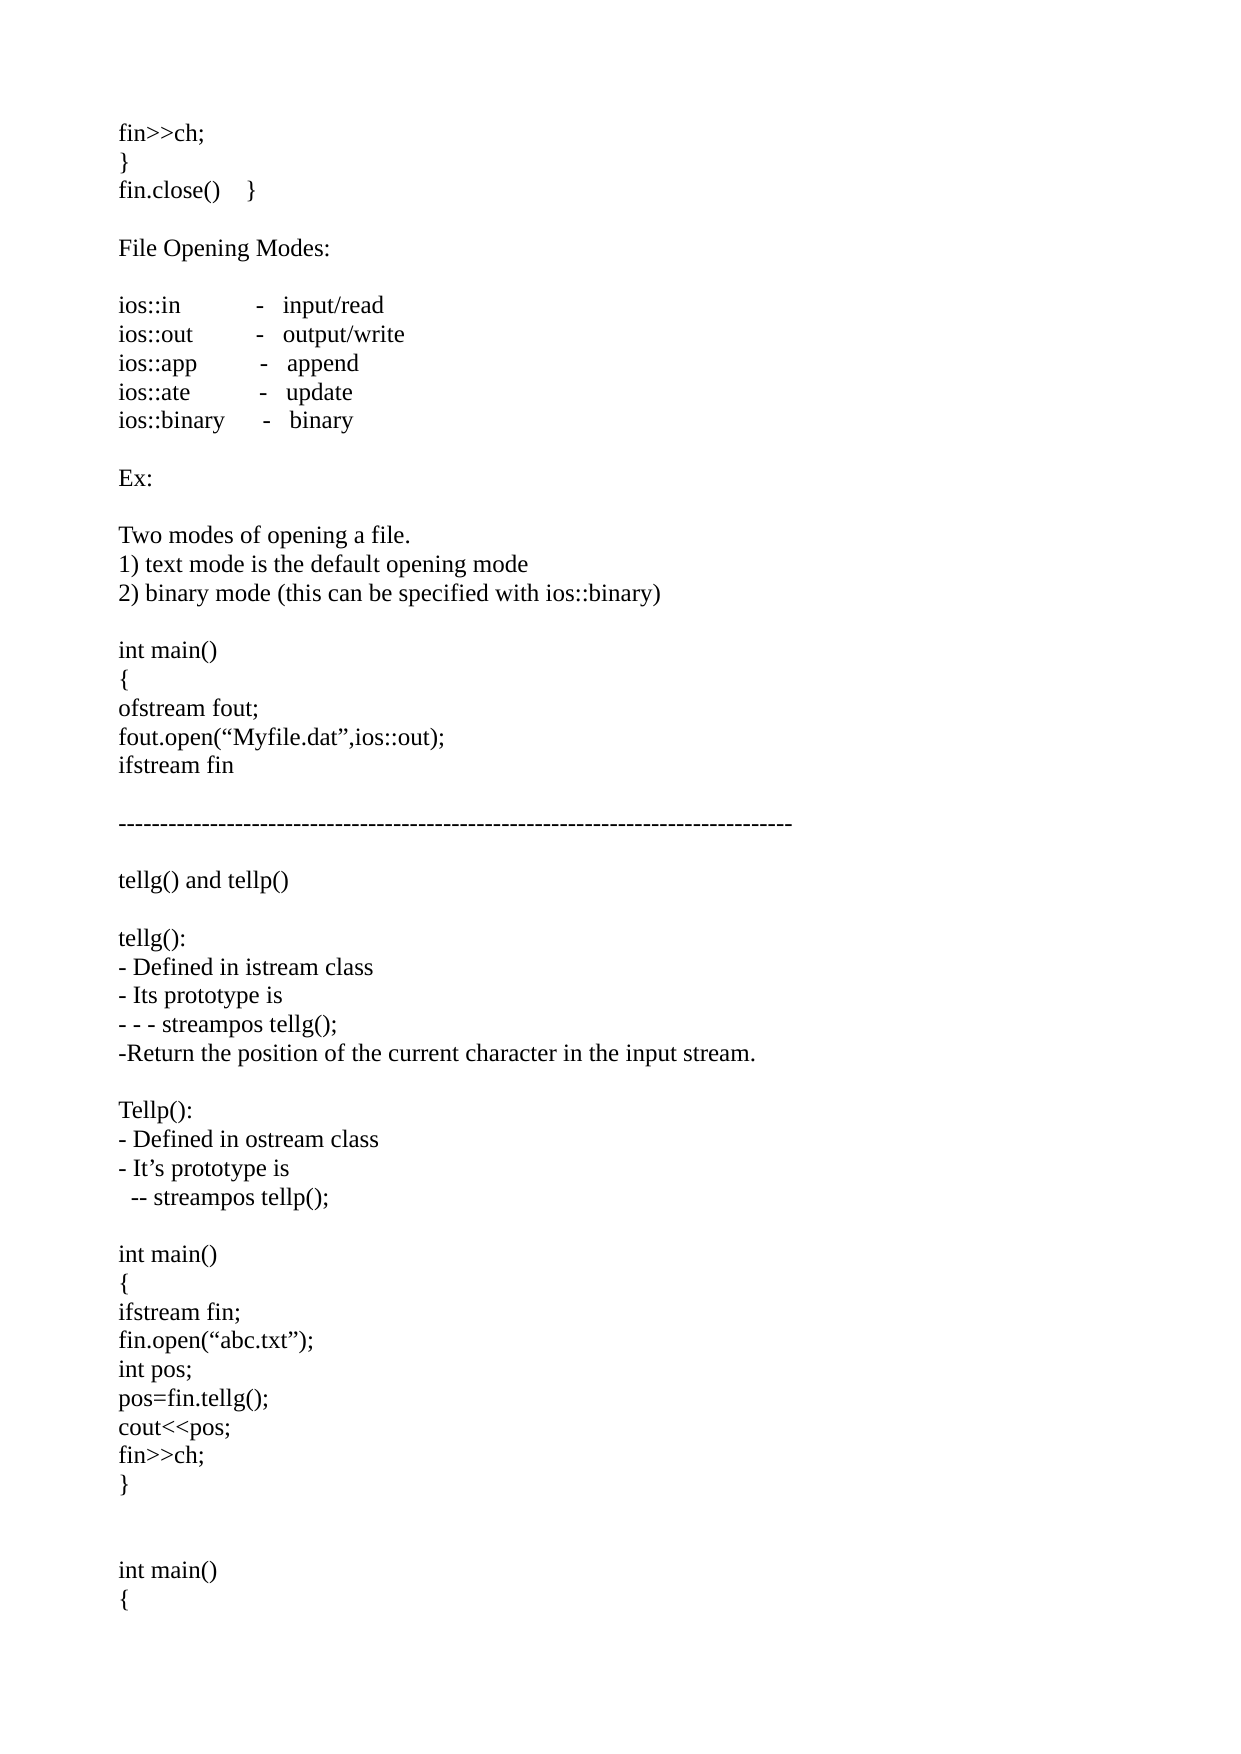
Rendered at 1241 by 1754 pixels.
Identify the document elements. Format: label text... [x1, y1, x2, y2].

text fin.open(“abc.txt”); [118, 1326, 1122, 1354]
text fin>>ch; [118, 1441, 1122, 1469]
text { [118, 1584, 1122, 1613]
text ios::out - output/write [118, 319, 1122, 348]
text fin>>ch; [118, 118, 1122, 147]
text Two modes of opening a file. [118, 521, 1122, 549]
text ios::in - input/read [118, 291, 1122, 319]
text int main() [118, 1556, 1122, 1584]
text ios::ate - update [118, 377, 1122, 406]
text --------------------------------------------------------------------------------- [118, 808, 1122, 837]
text cout<<pos; [118, 1412, 1122, 1441]
text Ex: [118, 463, 1122, 492]
text ios::app - append [118, 348, 1122, 377]
text - It’s prototype is [118, 1153, 1122, 1182]
text ofstream fout; [118, 693, 1122, 722]
text fout.open(“Myfile.dat”,ios::out); [118, 722, 1122, 751]
text ios::binary - binary [118, 406, 1122, 434]
text fin.close() } [118, 176, 1122, 204]
text - - - streampos tellg(); [118, 1009, 1122, 1038]
text } [118, 1469, 1122, 1498]
text - Defined in ostream class [118, 1124, 1122, 1153]
text File Opening Modes: [118, 233, 1122, 262]
text { [118, 664, 1122, 693]
text int pos; [118, 1354, 1122, 1383]
text - Its prototype is [118, 981, 1122, 1009]
text ifstream fin; [118, 1297, 1122, 1326]
text -- streampos tellp(); [118, 1182, 1122, 1211]
text - Defined in istream class [118, 952, 1122, 981]
text ifstream fin [118, 751, 1122, 779]
text int main() [118, 636, 1122, 664]
text Tellp(): [118, 1096, 1122, 1124]
text } [118, 147, 1122, 176]
text 2) binary mode (this can be specified with ios::binary) [118, 578, 1122, 607]
text tellg() and tellp() [118, 866, 1122, 894]
text int main() [118, 1239, 1122, 1268]
text { [118, 1268, 1122, 1297]
text -Return the position of the current character in the input stream. [118, 1038, 1122, 1067]
text tellg(): [118, 923, 1122, 952]
text 1) text mode is the default opening mode [118, 549, 1122, 578]
text pos=fin.tellg(); [118, 1383, 1122, 1412]
